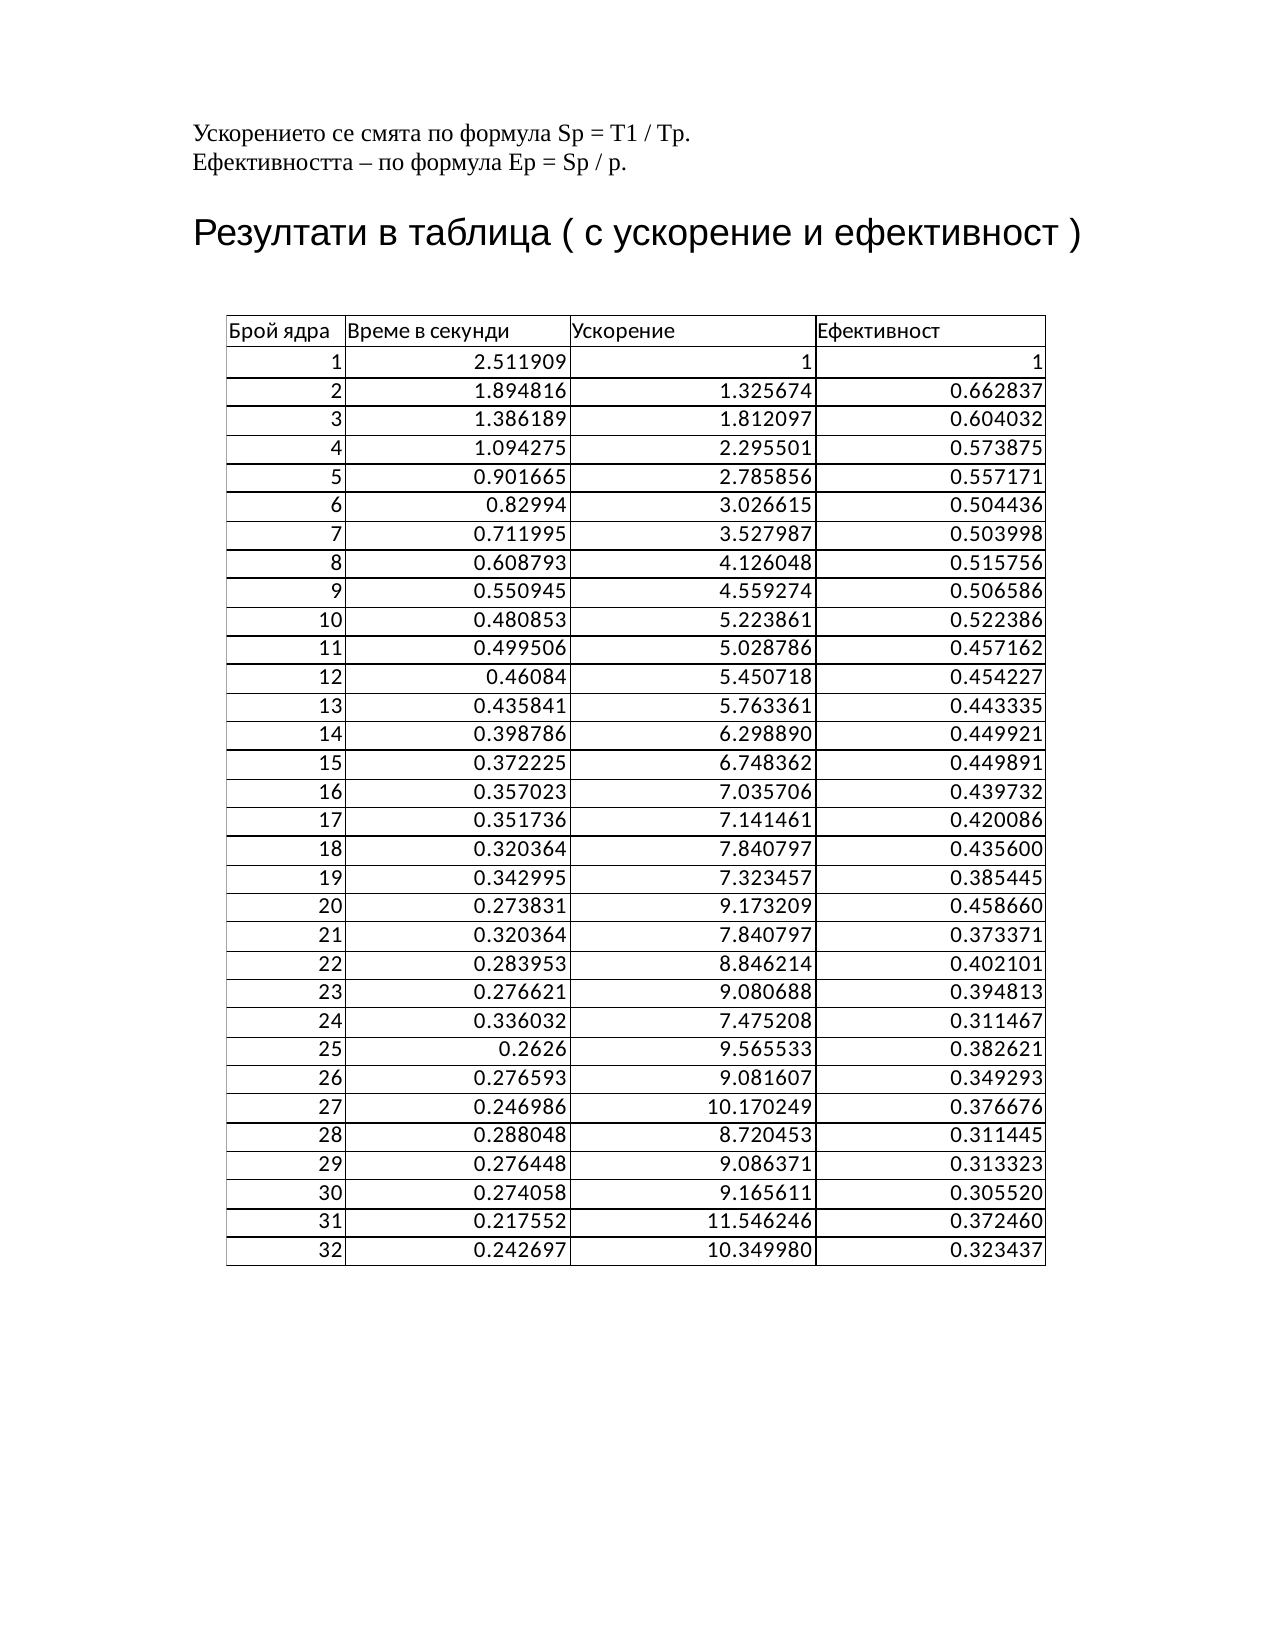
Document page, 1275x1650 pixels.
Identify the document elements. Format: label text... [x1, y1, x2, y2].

text Ускорението се смята по формула Sp = T1 / Tp. [118, 118, 1157, 147]
text Ефективността – по формула Ep = Sp / p. [118, 147, 1157, 176]
subtitle Резултати в таблица ( с ускорение и ефективност ) [118, 211, 1157, 254]
